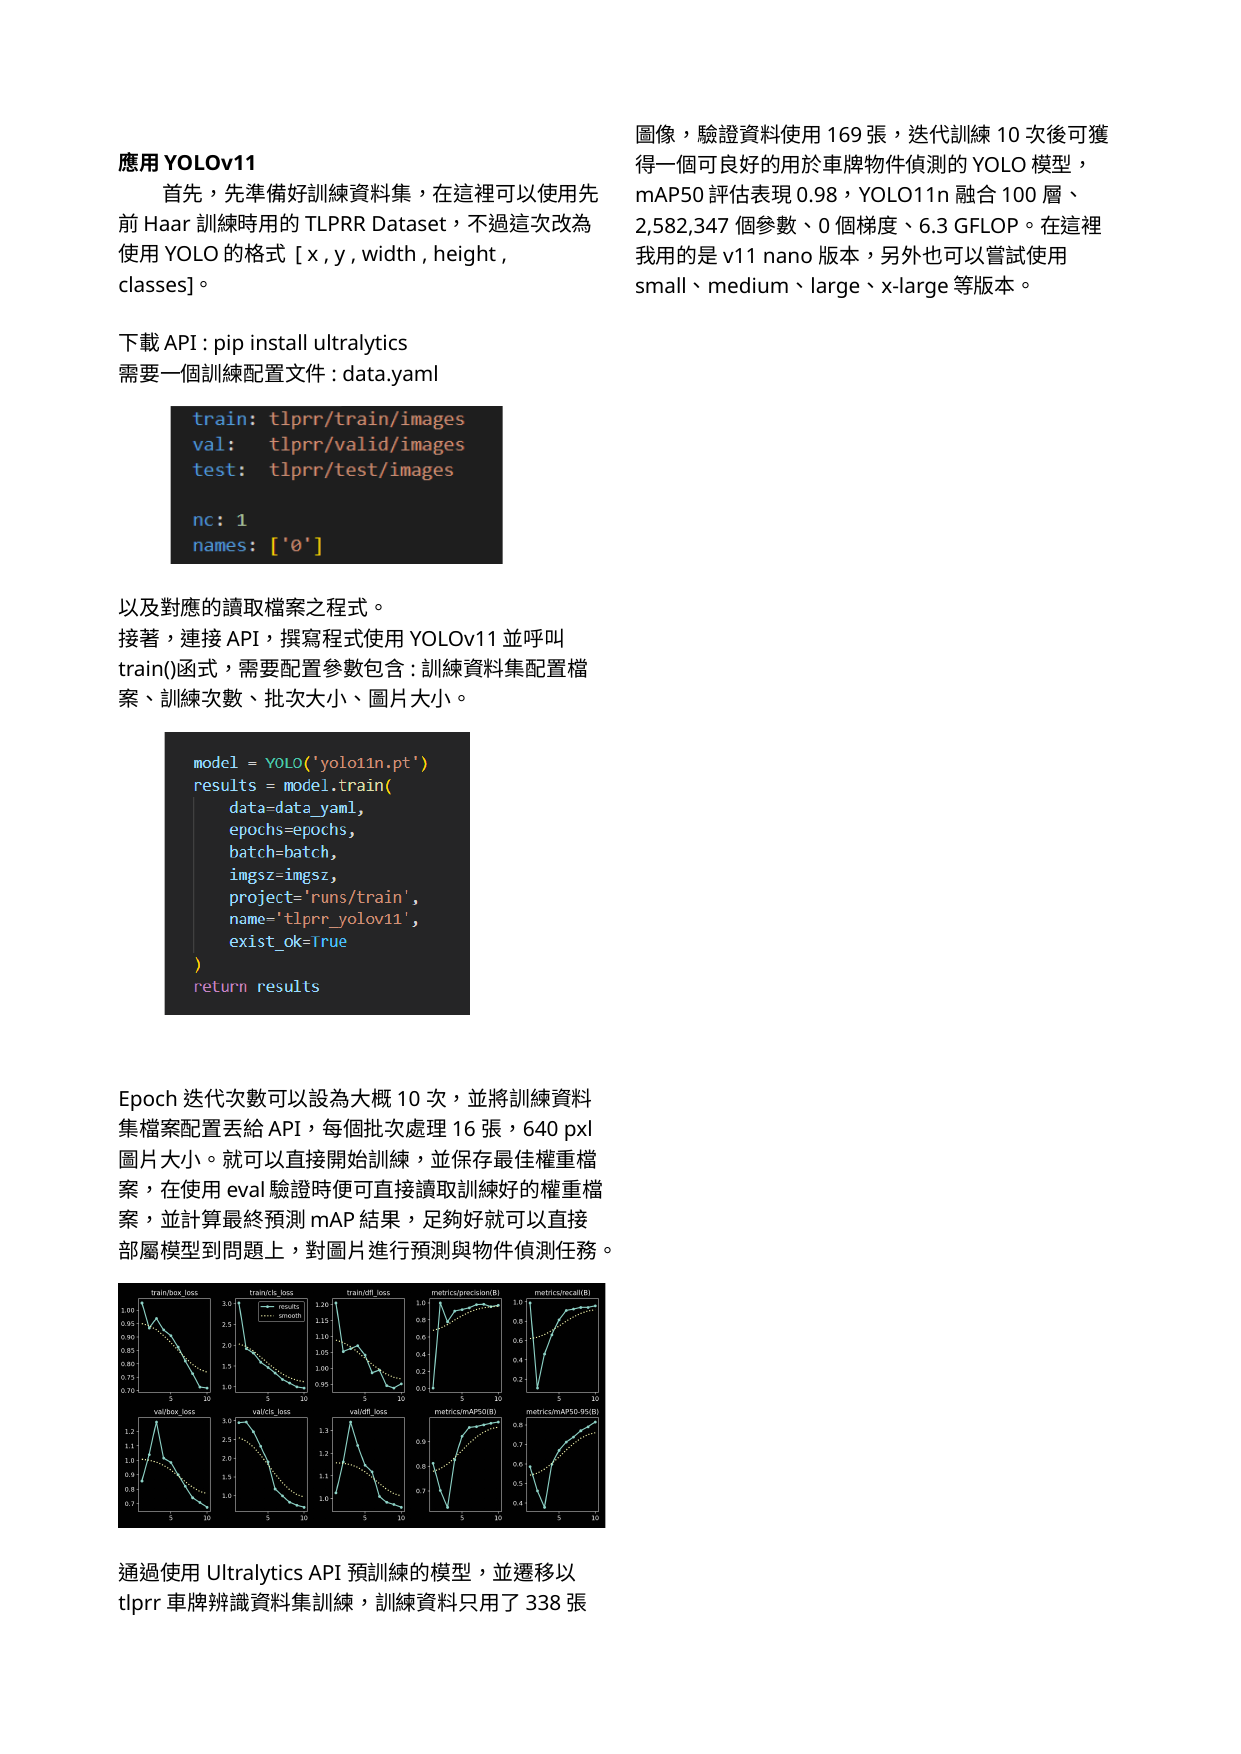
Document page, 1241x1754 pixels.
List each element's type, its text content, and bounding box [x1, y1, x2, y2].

text 圖像，驗證資料使用169張，迭代訓練 10 次後可獲得一個可良好的用於車牌物件偵測的YOLO模型，mAP50評估表現 0.98，YOLO11n 融合100 層、2,582,347 個參數、0 個梯度、6.3 GFLOP。在這裡我用的是 v11 nano 版本，另外也可以嘗試使用 small、medium、large、x-large等版本。 [635, 118, 1122, 300]
text 首先，先準備好訓練資料集，在這裡可以使用先前Haar 訓練時用的 TLPRR Dataset，不過這次改為使用 YOLO的格式 [ x , y , width , height , classes]。 [118, 177, 605, 298]
picture [164, 732, 470, 1015]
picture [170, 406, 503, 564]
text Epoch 迭代次數可以設為大概 10 次，並將訓練資料集檔案配置丟給API，每個批次處理 16 張，640 pxl圖片大小。就可以直接開始訓練，並保存最佳權重檔案，在使用eval驗證時便可直接讀取訓練好的權重檔案，並計算最終預測mAP結果，足夠好就可以直接部屬模型到問題上，對圖片進行預測與物件偵測任務。 [118, 1082, 605, 1264]
text 需要一個訓練配置文件 : data.yaml [118, 357, 605, 387]
text 下載API : pip install ultralytics [118, 327, 605, 357]
text 通過使用 Ultralytics API 預訓練的模型，並遷移以tlprr 車牌辨識資料集訓練，訓練資料只用了 338 張 [118, 1556, 605, 1616]
text 接著，連接API，撰寫程式使用YOLOv11並呼叫train()函式，需要配置參數包含 : 訓練資料集配置檔案、訓練次數、批次大小、圖片大小。 [118, 622, 605, 713]
text 應用YOLOv11 [118, 147, 605, 177]
picture [118, 1283, 606, 1528]
text 以及對應的讀取檔案之程式。 [118, 592, 605, 622]
